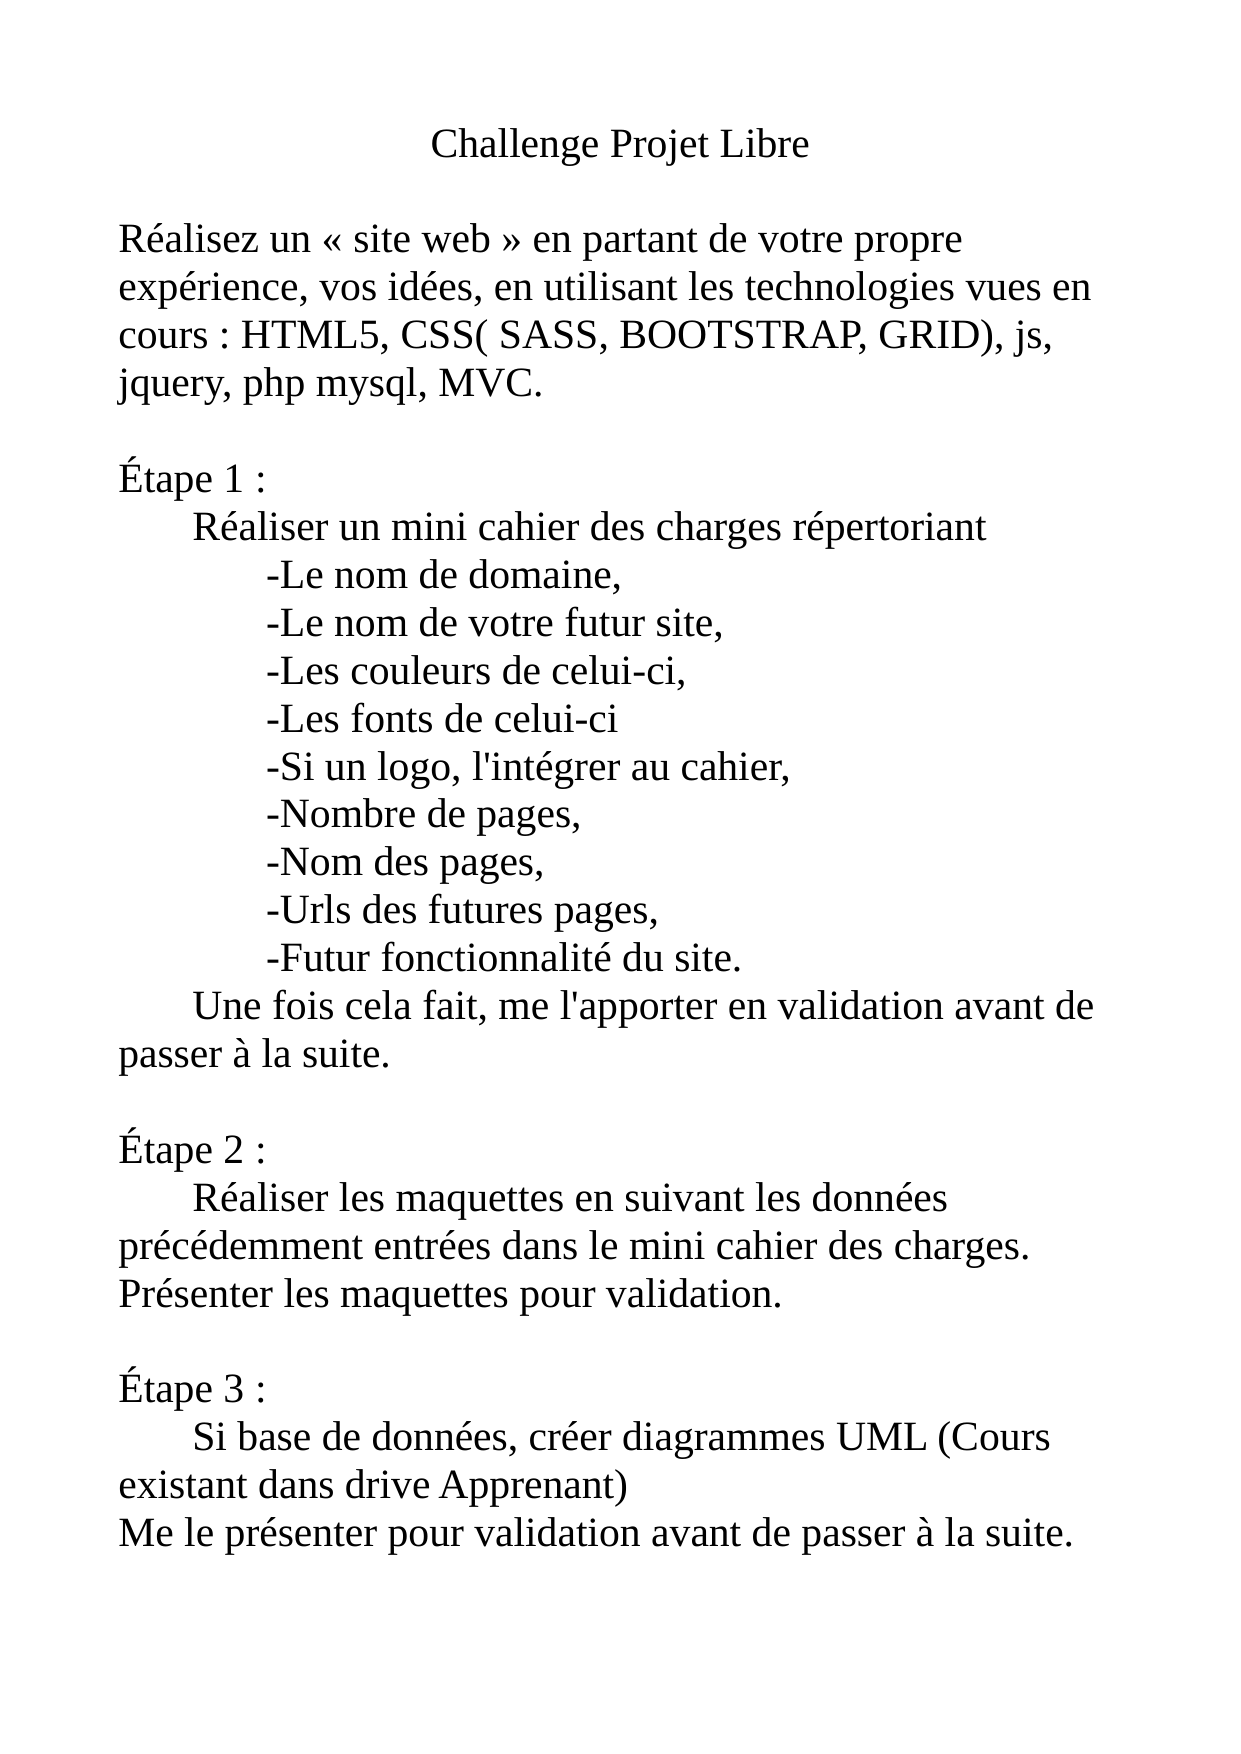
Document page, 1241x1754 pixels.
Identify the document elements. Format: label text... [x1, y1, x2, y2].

text -Les fonts de celui-ci [118, 693, 1122, 741]
text -Nom des pages, [118, 837, 1122, 885]
text Me le présenter pour validation avant de passer à la suite. [118, 1508, 1122, 1603]
text Réaliser les maquettes en suivant les données précédemment entrées dans le mini cahier des charges. Présenter les maquettes pour validation. [118, 1172, 1122, 1316]
text Challenge Projet Libre [118, 118, 1122, 166]
text Étape 2 : [118, 1124, 1122, 1172]
text Si base de données, créer diagrammes UML (Cours existant dans drive Apprenant) [118, 1412, 1122, 1508]
text Étape 3 : [118, 1364, 1122, 1412]
text Réaliser un mini cahier des charges répertoriant [118, 501, 1122, 549]
text Une fois cela fait, me l'apporter en validation avant de passer à la suite. [118, 981, 1122, 1076]
text Réalisez un « site web » en partant de votre propre expérience, vos idées, en utilisant les technologies vues en cours : HTML5, CSS( SASS, BOOTSTRAP, GRID), js, jquery, php mysql, MVC. Étape 1 : [118, 214, 1122, 501]
text -Si un logo, l'intégrer au cahier, [118, 741, 1122, 789]
text -Futur fonctionnalité du site. [118, 933, 1122, 981]
text -Nombre de pages, [118, 789, 1122, 837]
text -Le nom de domaine, [118, 549, 1122, 597]
text -Le nom de votre futur site, -Les couleurs de celui-ci, [118, 597, 1122, 693]
text -Urls des futures pages, [118, 885, 1122, 933]
